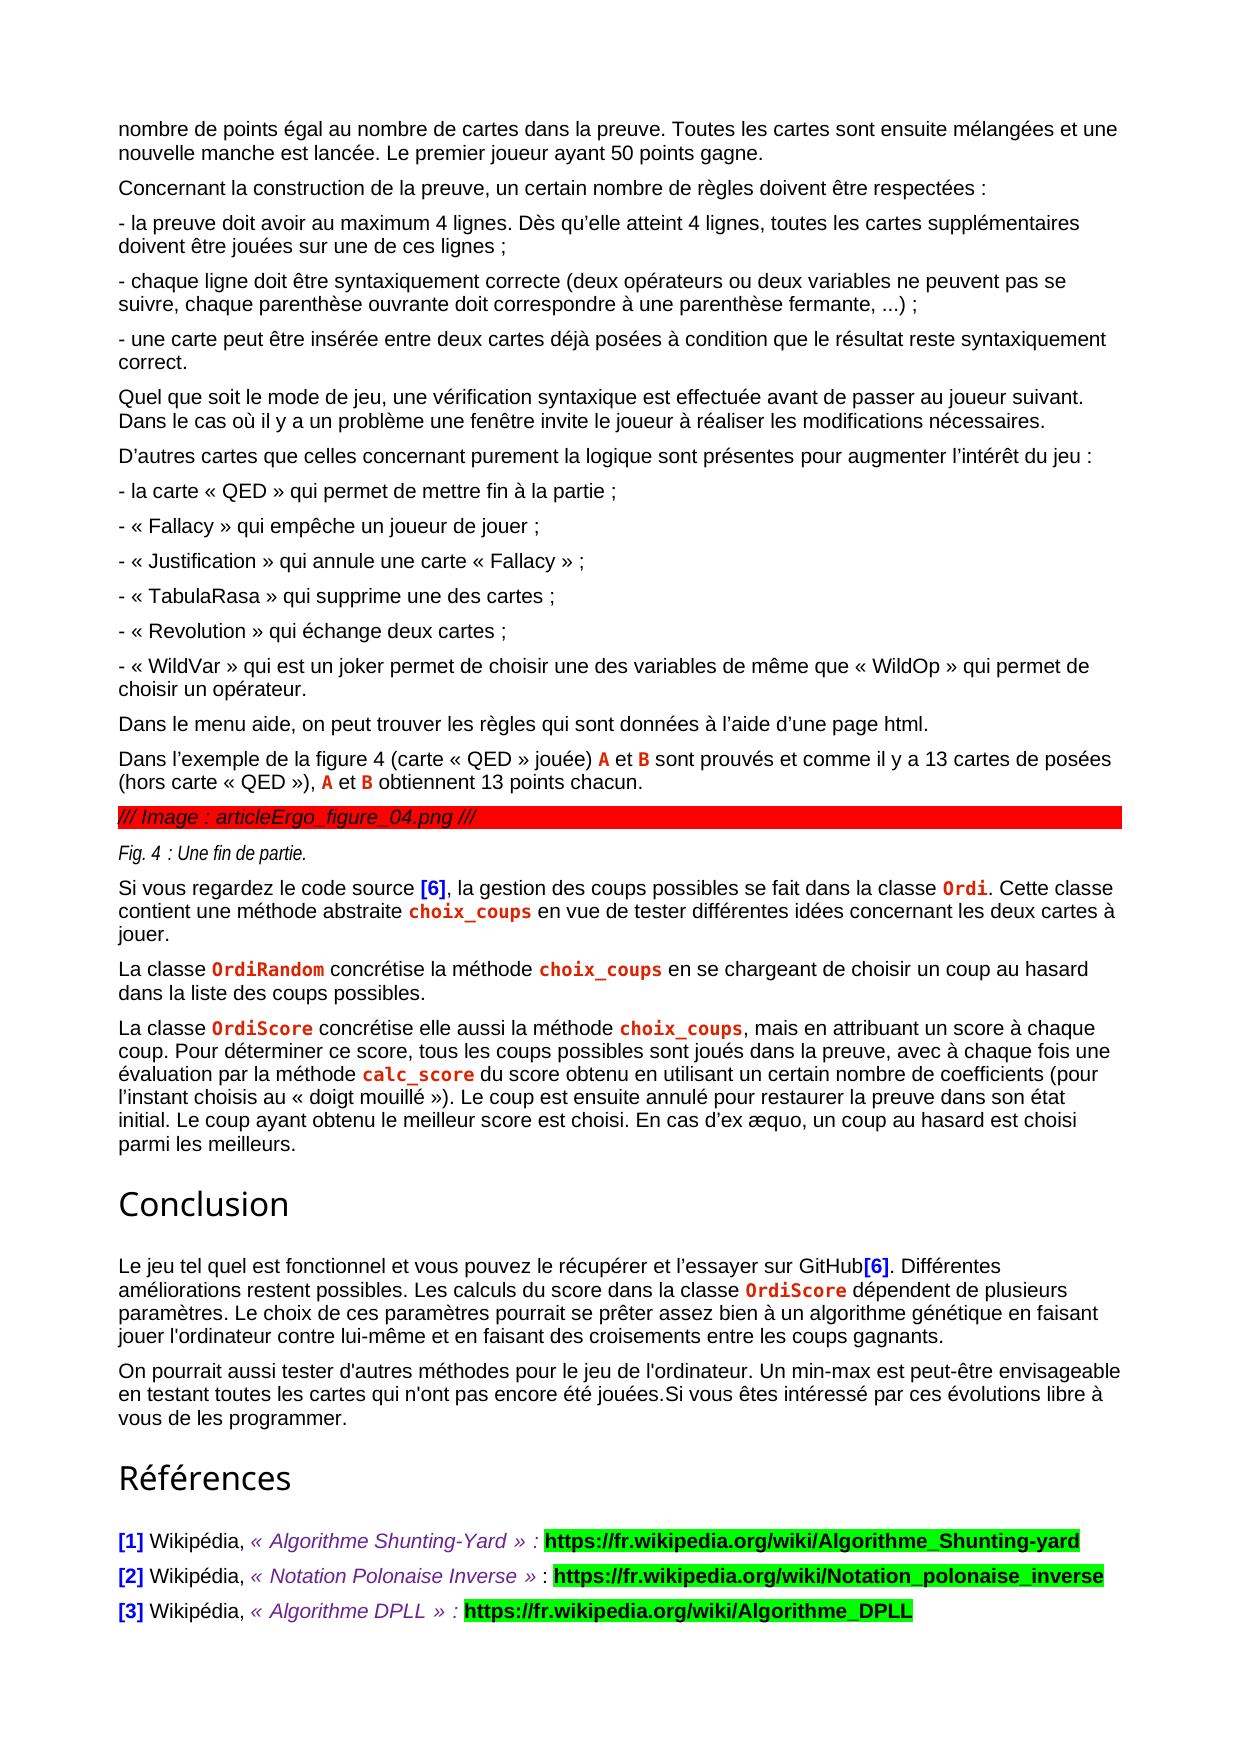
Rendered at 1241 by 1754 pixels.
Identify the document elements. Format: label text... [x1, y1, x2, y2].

subtitle Conclusion [118, 1181, 1122, 1226]
text Fig. 4 : Une fin de partie. [118, 841, 1122, 865]
text Si vous regardez le code source [6], la gestion des coups possibles se fait dans la classe Ordi. Cette classe contient une méthode abstraite choix_coups en vue de tester différentes idées concernant les deux cartes à jouer. [118, 876, 1122, 946]
text Dans le menu aide, on peut trouver les règles qui sont données à l’aide d’une page html. [118, 712, 1122, 736]
text - la carte « QED » qui permet de mettre fin à la partie ; [118, 479, 1122, 502]
text La classe OrdiRandom concrétise la méthode choix_coups en se chargeant de choisir un coup au hasard dans la liste des coups possibles. [118, 958, 1122, 1004]
text - « WildVar » qui est un joker permet de choisir une des variables de même que « WildOp » qui permet de choisir un opérateur. [118, 654, 1122, 701]
text - la preuve doit avoir au maximum 4 lignes. Dès qu’elle atteint 4 lignes, toutes les cartes supplémentaires doivent être jouées sur une de ces lignes ; [118, 211, 1122, 258]
text nombre de points égal au nombre de cartes dans la preuve. Toutes les cartes sont ensuite mélangées et une nouvelle manche est lancée. Le premier joueur ayant 50 points gagne. [118, 118, 1122, 164]
text - « Fallacy » qui empêche un joueur de jouer ; [118, 514, 1122, 537]
text - une carte peut être insérée entre deux cartes déjà posées à condition que le résultat reste syntaxiquement correct. [118, 328, 1122, 374]
text On pourrait aussi tester d'autres méthodes pour le jeu de l'ordinateur. Un min-max est peut-être envisageable en testant toutes les cartes qui n'ont pas encore été jouées.Si vous êtes intéressé par ces évolutions libre à vous de les programmer. [118, 1360, 1122, 1429]
text - « Revolution » qui échange deux cartes ; [118, 619, 1122, 642]
text D’autres cartes que celles concernant purement la logique sont présentes pour augmenter l’intérêt du jeu : [118, 444, 1122, 467]
text - chaque ligne doit être syntaxiquement correcte (deux opérateurs ou deux variables ne peuvent pas se suivre, chaque parenthèse ouvrante doit correspondre à une parenthèse fermante, ...) ; [118, 269, 1122, 316]
text La classe OrdiScore concrétise elle aussi la méthode choix_coups, mais en attribuant un score à chaque coup. Pour déterminer ce score, tous les coups possibles sont joués dans la preuve, avec à chaque fois une évaluation par la méthode calc_score du score obtenu en utilisant un certain nombre de coefficients (pour l’instant choisis au « doigt mouillé »). Le coup est ensuite annulé pour restaurer la preuve dans son état initial. Le coup ayant obtenu le meilleur score est choisi. En cas d’ex æquo, un coup au hasard est choisi parmi les meilleurs. [118, 1016, 1122, 1156]
text Le jeu tel quel est fonctionnel et vous pouvez le récupérer et l’essayer sur GitHub[6]. Différentes améliorations restent possibles. Les calculs du score dans la classe OrdiScore dépendent de plusieurs paramètres. Le choix de ces paramètres pourrait se prêter assez bien à un algorithme génétique en faisant jouer l'ordinateur contre lui-même et en faisant des croisements entre les coups gagnants. [118, 1255, 1122, 1348]
text - « TabulaRasa » qui supprime une des cartes ; [118, 584, 1122, 607]
subtitle Références [118, 1454, 1122, 1500]
text [2] Wikipédia, « Notation Polonaise Inverse » : https://fr.wikipedia.org/wiki/Notation_polonaise_inverse [118, 1564, 553, 1587]
text [1] Wikipédia, « Algorithme Shunting-Yard » : https://fr.wikipedia.org/wiki/Algorithme_Shunting-yard [118, 1529, 544, 1552]
text Concernant la construction de la preuve, un certain nombre de règles doivent être respectées : [118, 176, 1122, 199]
text [3] Wikipédia, « Algorithme DPLL » : https://fr.wikipedia.org/wiki/Algorithme_DPLL [913, 1599, 1122, 1622]
text /// Image : articleErgo_figure_04.png /// [118, 806, 1122, 829]
text Quel que soit le mode de jeu, une vérification syntaxique est effectuée avant de passer au joueur suivant. Dans le cas où il y a un problème une fenêtre invite le joueur à réaliser les modifications nécessaires. [118, 386, 1122, 432]
text - « Justification » qui annule une carte « Fallacy » ; [118, 549, 1122, 572]
text Dans l’exemple de la figure 4 (carte « QED » jouée) A et B sont prouvés et comme il y a 13 cartes de posées (hors carte « QED »), A et B obtiennent 13 points chacun. [118, 747, 1122, 794]
text [3] Wikipédia, « Algorithme DPLL » : https://fr.wikipedia.org/wiki/Algorithme_DPLL [118, 1599, 464, 1622]
